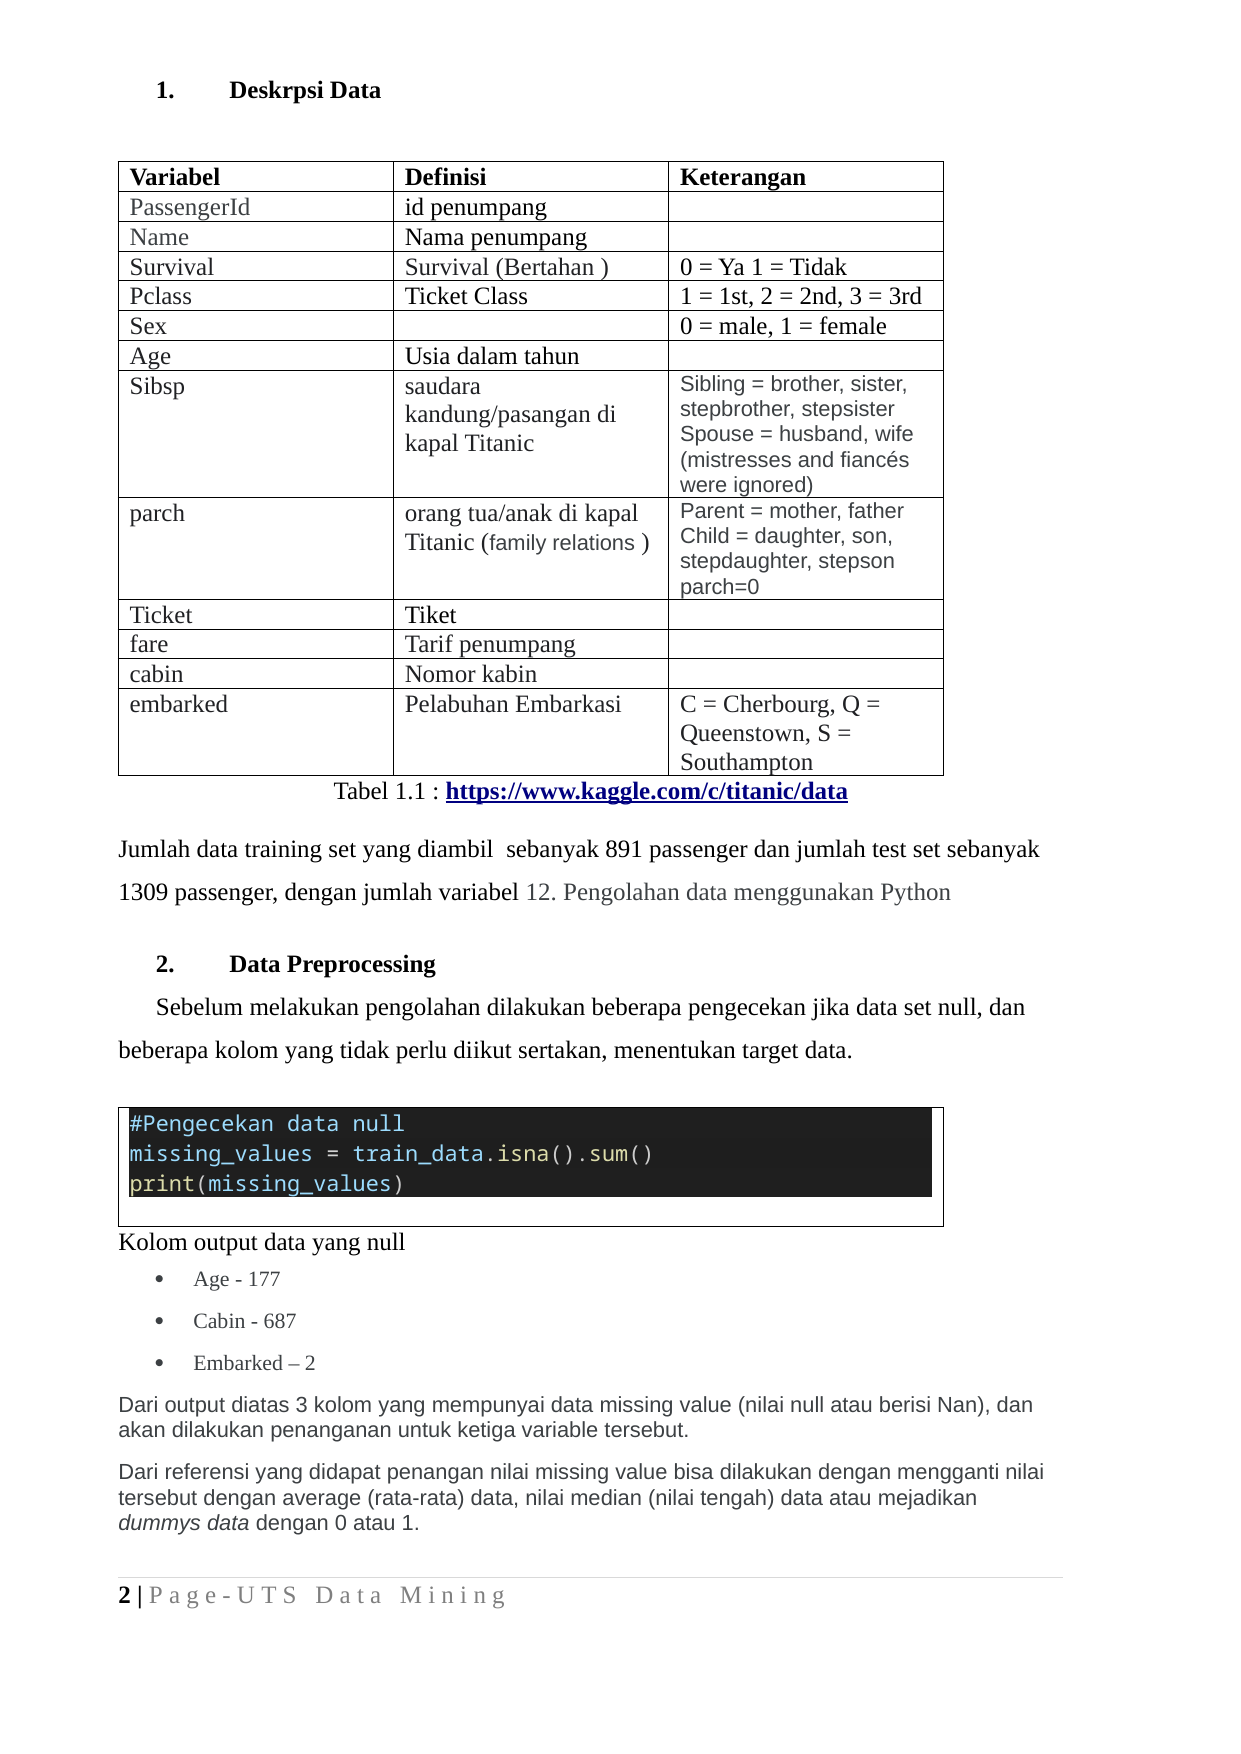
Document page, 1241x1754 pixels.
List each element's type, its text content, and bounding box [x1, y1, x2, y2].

table_cell Tiket [394, 600, 668, 628]
table_cell orang tua/anak di kapal Titanic (family relations ) [394, 498, 668, 599]
text Kolom output data yang null [118, 1227, 1063, 1256]
text Dari referensi yang didapat penangan nilai missing value bisa dilakukan dengan mengganti nilai tersebut dengan average (rata-rata) data, nilai median (nilai tengah) data atau mejadikan dummys data dengan 0 atau 1. [118, 1459, 1063, 1535]
table_header Variabel [119, 162, 393, 191]
table_header #Pengecekan data null missing_values = train_data.isna().sum() print(missing_values) [119, 1108, 943, 1226]
text Dari output diatas 3 kolom yang mempunyai data missing value (nilai null atau berisi Nan), dan akan dilakukan penanganan untuk ketiga variable tersebut. [118, 1392, 1063, 1442]
table_cell embarked [119, 689, 393, 775]
table_header Definisi [394, 162, 668, 191]
table_cell Usia dalam tahun [394, 341, 668, 370]
table_cell parch [119, 498, 393, 599]
table_cell id penumpang [394, 192, 668, 221]
table_cell cabin [119, 659, 393, 688]
list Age - 177 [156, 1266, 1063, 1292]
table_cell Pelabuhan Embarkasi [394, 689, 668, 775]
table_cell Nama penumpang [394, 222, 668, 251]
table_cell [669, 341, 943, 370]
table_cell Age [119, 341, 393, 370]
list Data Preprocessing [156, 949, 1063, 978]
table_header Keterangan [669, 162, 943, 191]
table_cell 1 = 1st, 2 = 2nd, 3 = 3rd [669, 281, 943, 310]
text Tabel 1.1 : https://www.kaggle.com/c/titanic/data [118, 776, 1063, 805]
table_cell Ticket [119, 600, 393, 628]
table_cell [669, 659, 943, 688]
table_cell Sex [119, 311, 393, 340]
table_cell Parent = mother, father Child = daughter, son, stepdaughter, stepson parch=0 [669, 498, 943, 599]
table_cell Ticket Class [394, 281, 668, 310]
table_cell 0 = Ya 1 = Tidak [669, 252, 943, 280]
table_cell Sibsp [119, 371, 393, 497]
table_cell Pclass [119, 281, 393, 310]
table_cell 0 = male, 1 = female [669, 311, 943, 340]
table_cell saudara kandung/pasangan di kapal Titanic [394, 371, 668, 497]
table_cell C = Cherbourg, Q = Queenstown, S = Southampton [669, 689, 943, 775]
list Cabin - 687 [156, 1308, 1063, 1333]
table_cell Survival (Bertahan ) [394, 252, 668, 280]
text Jumlah data training set yang diambil sebanyak 891 passenger dan jumlah test set sebanyak 1309 passenger, dengan jumlah variabel 12. Pengolahan data menggunakan Python [118, 834, 1063, 906]
table_cell Nomor kabin [394, 659, 668, 688]
table_cell [669, 222, 943, 251]
table_cell [669, 600, 943, 628]
table_cell [669, 630, 943, 658]
text Sebelum melakukan pengolahan dilakukan beberapa pengecekan jika data set null, dan beberapa kolom yang tidak perlu diikut sertakan, menentukan target data. [118, 992, 1063, 1064]
table_cell Tarif penumpang [394, 630, 668, 658]
list Embarked – 2 [156, 1350, 1063, 1375]
table_cell Survival [119, 252, 393, 280]
table_cell Name [119, 222, 393, 251]
list Deskrpsi Data [156, 75, 1063, 104]
table_cell PassengerId [119, 192, 393, 221]
table_cell fare [119, 630, 393, 658]
table_cell [669, 192, 943, 221]
table_cell Sibling = brother, sister, stepbrother, stepsister Spouse = husband, wife (mistresses and fiancés were ignored) [669, 371, 943, 497]
table_cell [394, 311, 668, 340]
